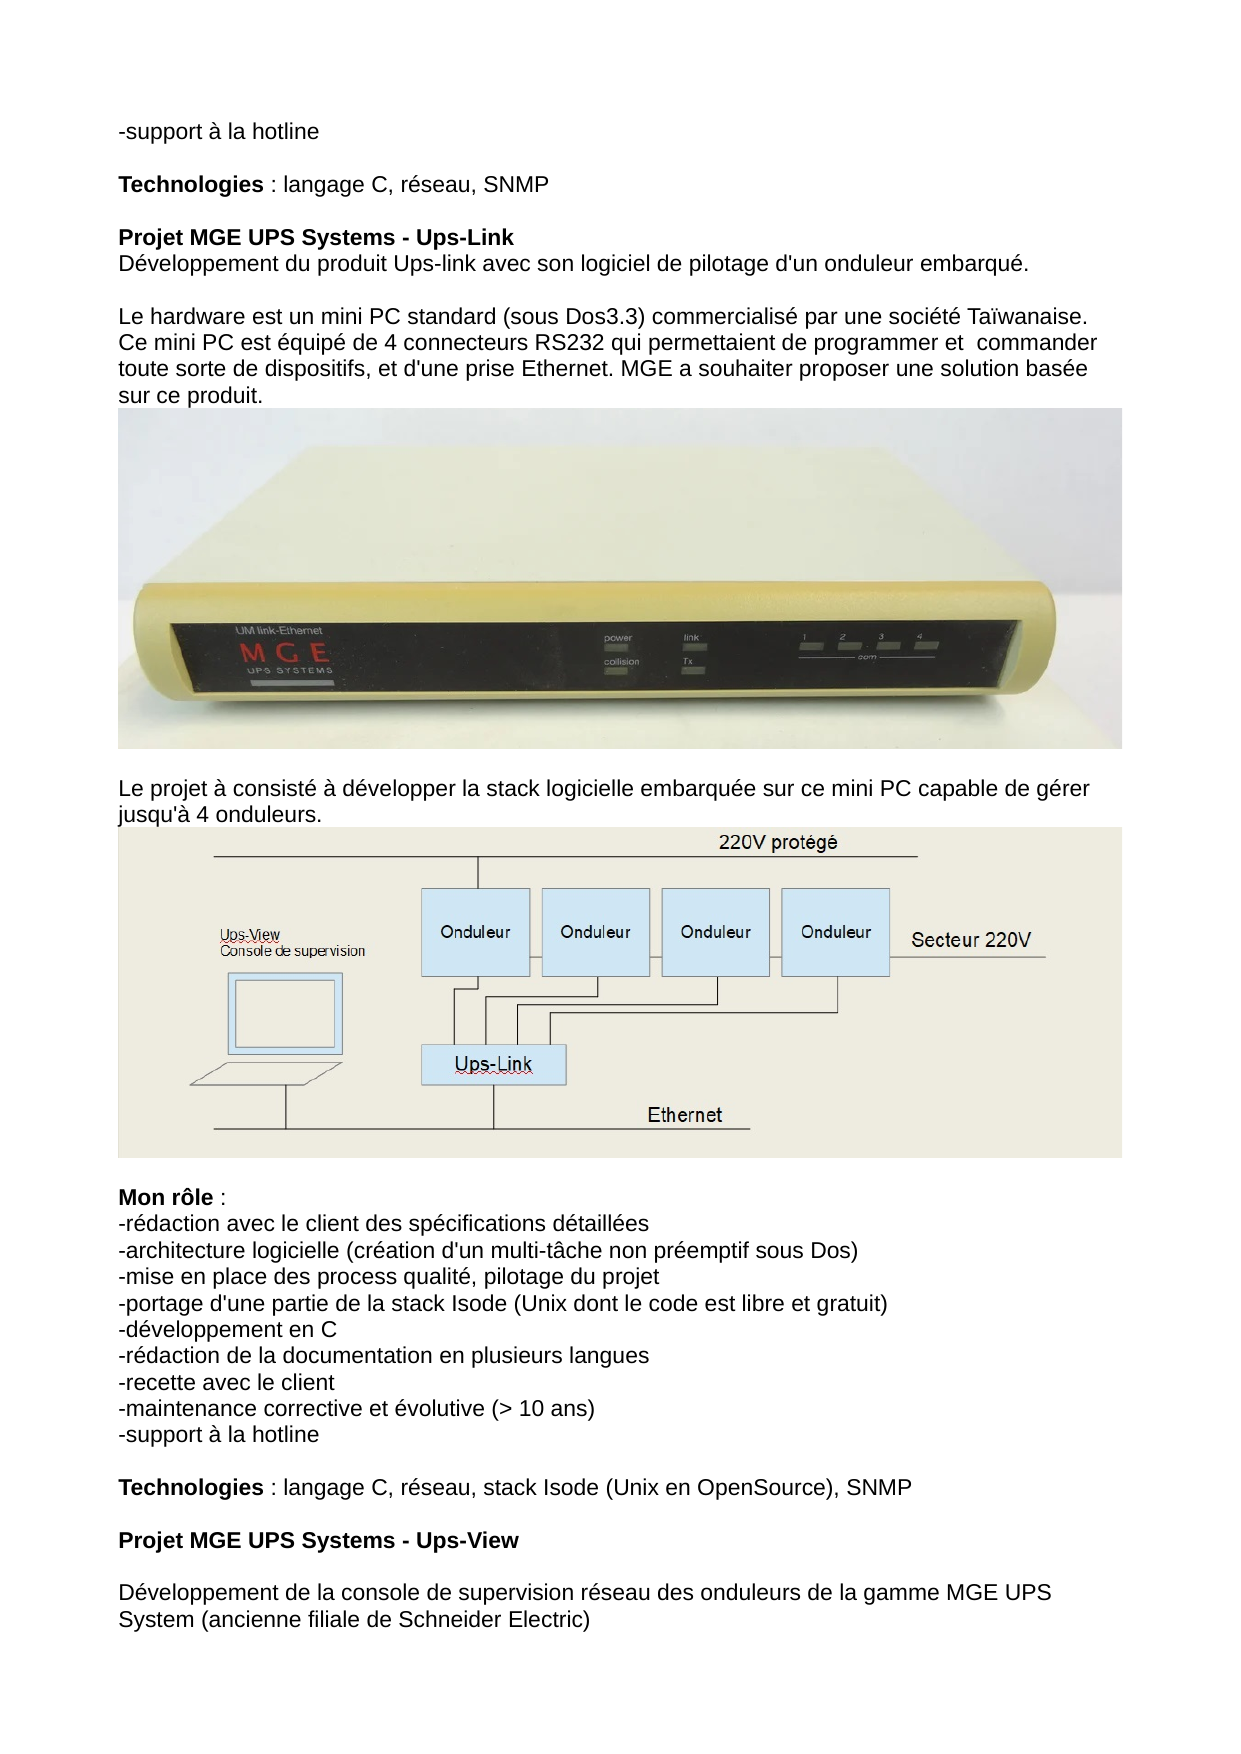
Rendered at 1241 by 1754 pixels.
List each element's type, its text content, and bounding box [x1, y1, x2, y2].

text Projet MGE UPS Systems - Ups-Link [118, 223, 1122, 250]
text -portage d'une partie de la stack Isode (Unix dont le code est libre et gratuit) [118, 1289, 1122, 1316]
picture [118, 408, 1123, 749]
picture [118, 827, 1123, 1158]
text Mon rôle : [118, 1184, 1122, 1210]
text -support à la hotline [118, 1421, 1122, 1448]
text -maintenance corrective et évolutive (> 10 ans) [118, 1395, 1122, 1421]
text -mise en place des process qualité, pilotage du projet [118, 1263, 1122, 1289]
text -rédaction avec le client des spécifications détaillées [118, 1210, 1122, 1237]
text -architecture logicielle (création d'un multi-tâche non préemptif sous Dos) [118, 1237, 1122, 1263]
text Le hardware est un mini PC standard (sous Dos3.3) commercialisé par une société Taïwanaise. Ce mini PC est équipé de 4 connecteurs RS232 qui permettaient de programmer et commander toute sorte de dispositifs, et d'une prise Ethernet. MGE a souhaiter proposer une solution basée sur ce produit. [118, 303, 1122, 408]
text -support à la hotline [118, 118, 1122, 144]
text -rédaction de la documentation en plusieurs langues [118, 1342, 1122, 1368]
text Le projet à consisté à développer la stack logicielle embarquée sur ce mini PC capable de gérer jusqu'à 4 onduleurs. [118, 774, 1122, 827]
text Technologies : langage C, réseau, stack Isode (Unix en OpenSource), SNMP [118, 1474, 1122, 1500]
text Développement du produit Ups-link avec son logiciel de pilotage d'un onduleur embarqué. [118, 250, 1122, 276]
text -développement en C [118, 1316, 1122, 1342]
text -recette avec le client [118, 1368, 1122, 1395]
text Projet MGE UPS Systems - Ups-View [118, 1527, 1122, 1553]
text Développement de la console de supervision réseau des onduleurs de la gamme MGE UPS System (ancienne filiale de Schneider Electric) [118, 1579, 1122, 1632]
text Technologies : langage C, réseau, SNMP [118, 171, 1122, 197]
